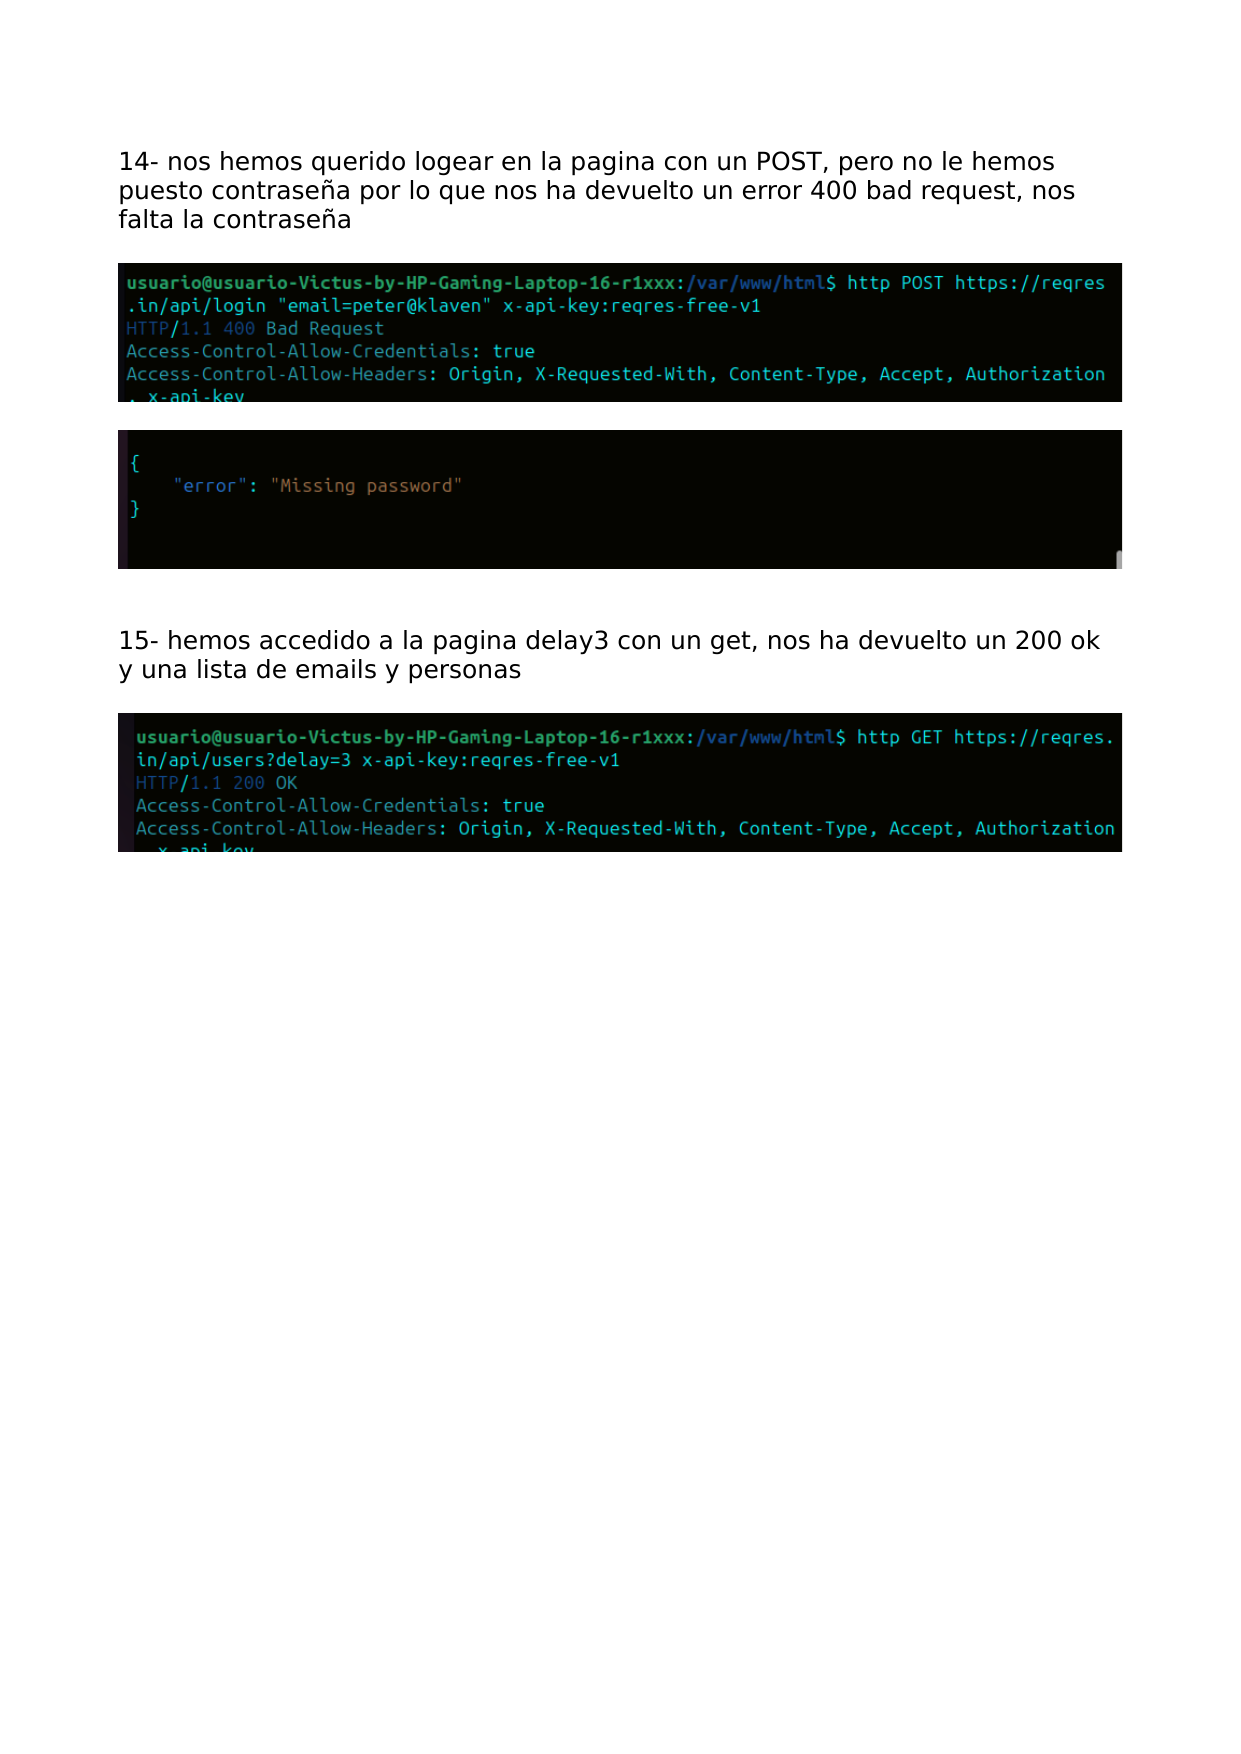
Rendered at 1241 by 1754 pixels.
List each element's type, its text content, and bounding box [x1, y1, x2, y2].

picture [118, 713, 1123, 852]
text 15- hemos accedido a la pagina delay3 con un get, nos ha devuelto un 200 ok y una lista de emails y personas [118, 626, 1122, 685]
text 14- nos hemos querido logear en la pagina con un POST, pero no le hemos puesto contraseña por lo que nos ha devuelto un error 400 bad request, nos falta la contraseña [118, 147, 1122, 235]
picture [118, 263, 1123, 402]
picture [118, 430, 1123, 569]
